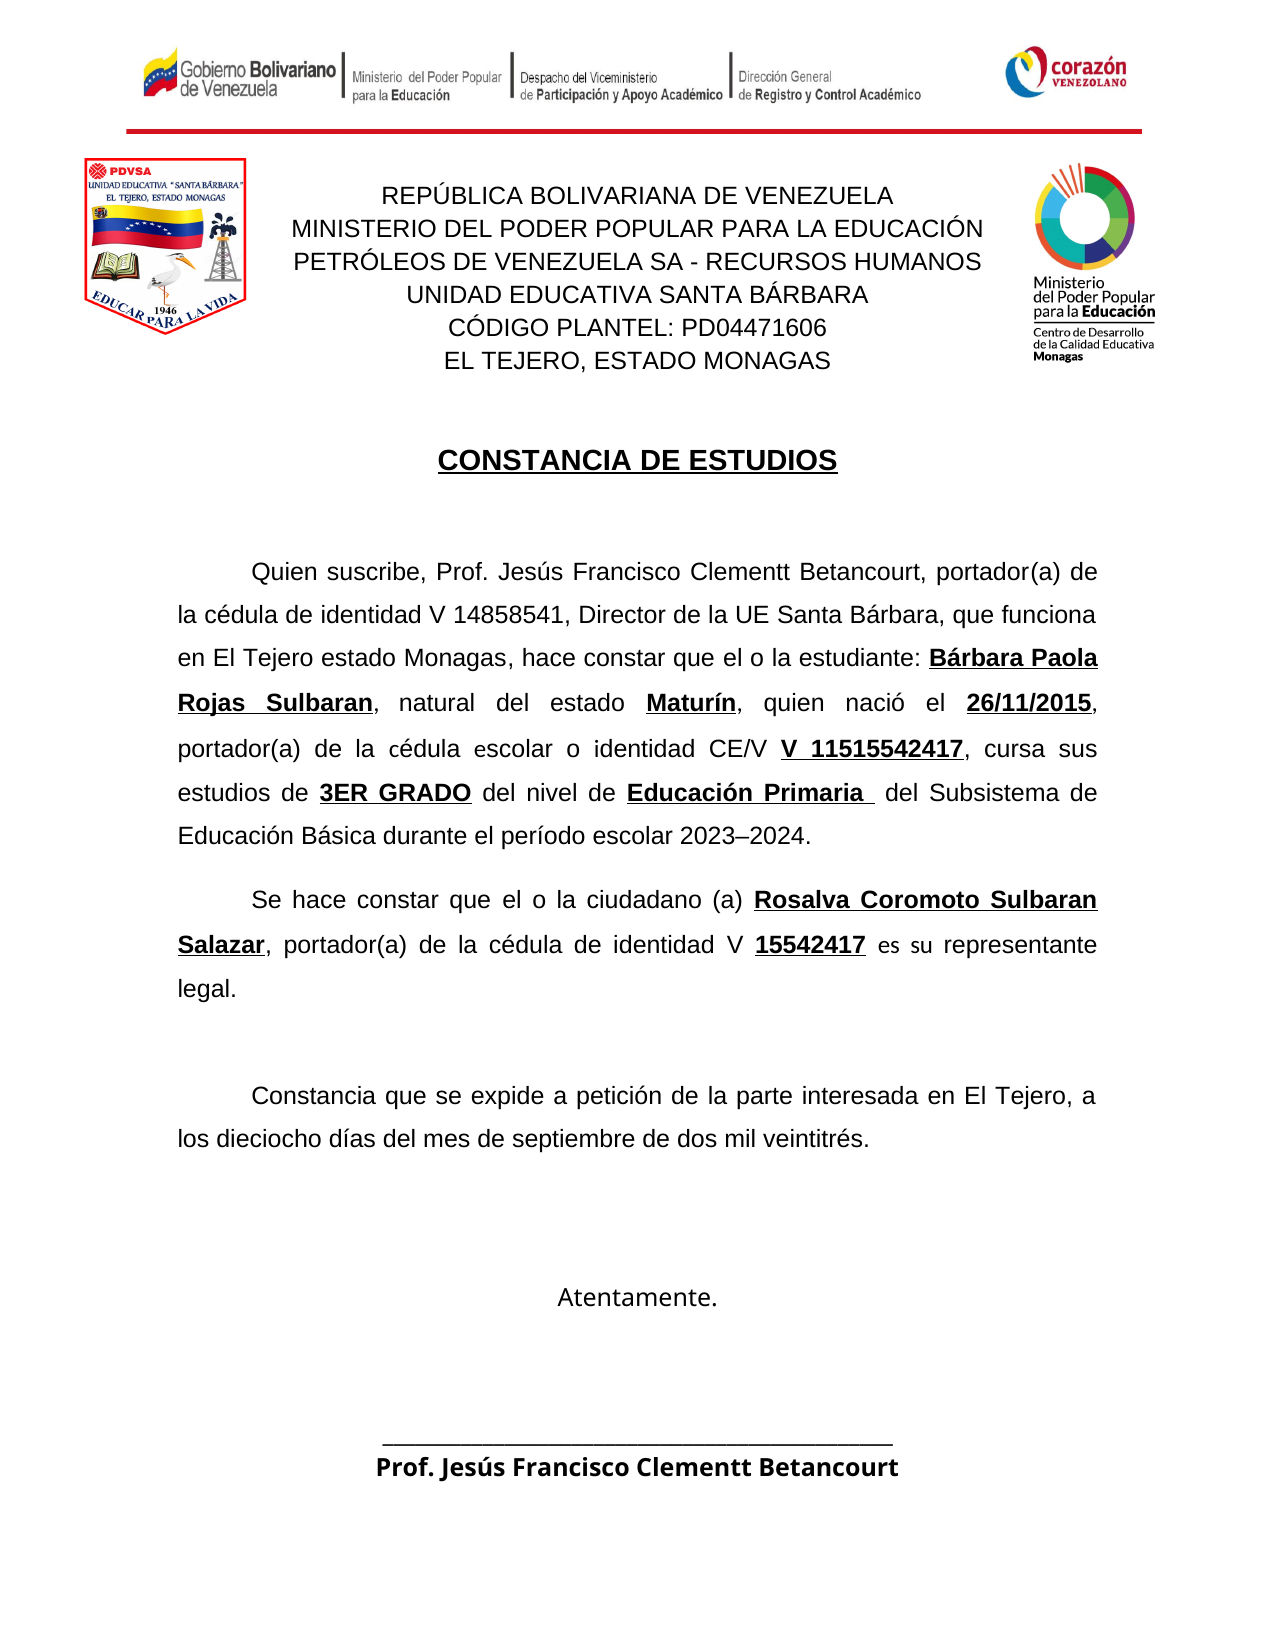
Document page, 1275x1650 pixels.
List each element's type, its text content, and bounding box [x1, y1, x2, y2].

subtitle PETRÓLEOS DE VENEZUELA SA - RECURSOS HUMANOS [252, 247, 978, 275]
subtitle CONSTANCIA DE ESTUDIOS [177, 443, 1098, 476]
text UNIDAD EDUCATIVA SANTA BÁRBARA [252, 280, 978, 308]
picture [79, 158, 252, 335]
text ______________________________________________ [177, 1416, 1098, 1450]
subtitle MINISTERIO DEL PODER POPULAR PARA LA EDUCACIÓN [252, 214, 978, 242]
picture [978, 153, 1200, 377]
text CÓDIGO PLANTEL: PD04471606 [177, 313, 978, 341]
subtitle REPÚBLICA BOLIVARIANA DE VENEZUELA [252, 181, 978, 209]
text Prof. Jesús Francisco Clementt Betancourt [177, 1450, 1098, 1484]
text EL TEJERO, ESTADO MONAGAS [177, 346, 978, 374]
text Se hace constar que el o la ciudadano (a) Rosalva Coromoto Sulbaran Salazar, portador(a) de la cédula de identidad V 15542417 es su representante legal. [177, 885, 1098, 1002]
text Quien suscribe, Prof. Jesús Francisco Clementt Betancourt, portador(a) de la cédula de identidad V 14858541, Director de la UE Santa Bárbara, que funciona en El Tejero estado Monagas, hace constar que el o la estudiante: Bárbara Paola Rojas Sulbaran, natural del estado Maturín, quien nació el 26/11/2015, portador(a) de la cédula escolar o identidad CE/V V 11515542417, cursa sus estudios de 3ER GRADO del nivel de Educación Primaria del Subsistema de Educación Básica durante el período escolar 2023–2024. [177, 557, 1098, 849]
text Constancia que se expide a petición de la parte interesada en El Tejero, a los dieciocho días del mes de septiembre de dos mil veintitrés. [177, 1081, 1098, 1153]
picture [126, 11, 1142, 134]
text Atentamente. [177, 1279, 1098, 1313]
